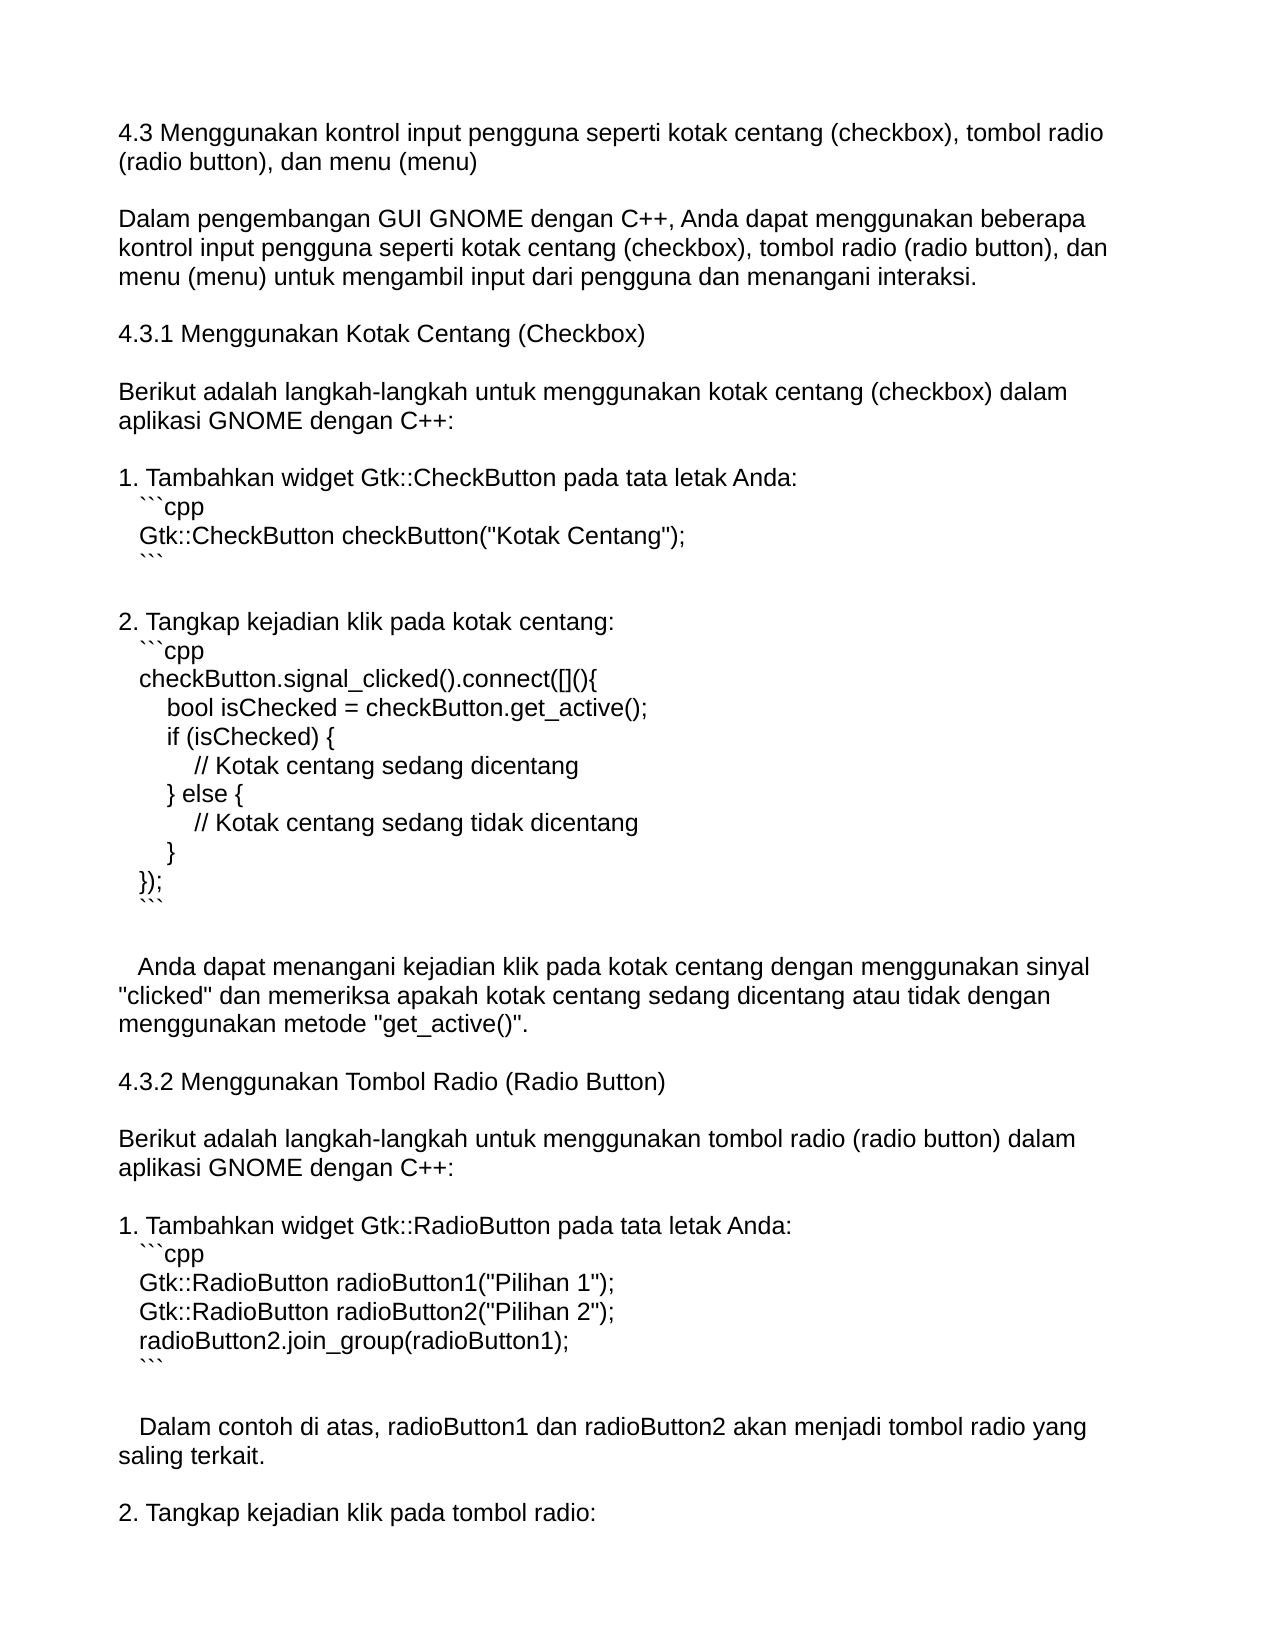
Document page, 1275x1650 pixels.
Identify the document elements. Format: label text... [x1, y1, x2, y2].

text 1. Tambahkan widget Gtk::RadioButton pada tata letak Anda: [118, 1211, 1157, 1239]
text } [118, 837, 1157, 866]
text ```cpp [118, 1239, 1157, 1268]
text if (isChecked) { [118, 722, 1157, 751]
text Berikut adalah langkah-langkah untuk menggunakan tombol radio (radio button) dalam aplikasi GNOME dengan C++: [118, 1124, 1157, 1182]
text Dalam contoh di atas, radioButton1 dan radioButton2 akan menjadi tombol radio yang saling terkait. [118, 1412, 1157, 1469]
text ``` [118, 894, 1157, 923]
text // Kotak centang sedang dicentang [118, 751, 1157, 779]
text radioButton2.join_group(radioButton1); [118, 1326, 1157, 1354]
text checkButton.signal_clicked().connect([](){ [118, 664, 1157, 693]
text Anda dapat menangani kejadian klik pada kotak centang dengan menggunakan sinyal "clicked" dan memeriksa apakah kotak centang sedang dicentang atau tidak dengan menggunakan metode "get_active()". [118, 952, 1157, 1038]
text }); [118, 866, 1157, 894]
text ``` [118, 1354, 1157, 1383]
text ``` [118, 549, 1157, 578]
text ```cpp [118, 636, 1157, 664]
text } else { [118, 779, 1157, 808]
text ```cpp [118, 492, 1157, 521]
text 2. Tangkap kejadian klik pada tombol radio: [118, 1498, 1157, 1527]
text 4.3.2 Menggunakan Tombol Radio (Radio Button) [118, 1067, 1157, 1096]
text 4.3 Menggunakan kontrol input pengguna seperti kotak centang (checkbox), tombol radio (radio button), dan menu (menu) [118, 118, 1157, 176]
text 4.3.1 Menggunakan Kotak Centang (Checkbox) [118, 319, 1157, 348]
text Gtk::CheckButton checkButton("Kotak Centang"); [118, 521, 1157, 549]
text 1. Tambahkan widget Gtk::CheckButton pada tata letak Anda: [118, 463, 1157, 492]
text Berikut adalah langkah-langkah untuk menggunakan kotak centang (checkbox) dalam aplikasi GNOME dengan C++: [118, 377, 1157, 434]
text 2. Tangkap kejadian klik pada kotak centang: [118, 607, 1157, 636]
text Dalam pengembangan GUI GNOME dengan C++, Anda dapat menggunakan beberapa kontrol input pengguna seperti kotak centang (checkbox), tombol radio (radio button), dan menu (menu) untuk mengambil input dari pengguna dan menangani interaksi. [118, 204, 1157, 291]
text // Kotak centang sedang tidak dicentang [118, 808, 1157, 837]
text bool isChecked = checkButton.get_active(); [118, 693, 1157, 722]
text Gtk::RadioButton radioButton2("Pilihan 2"); [118, 1297, 1157, 1326]
text Gtk::RadioButton radioButton1("Pilihan 1"); [118, 1268, 1157, 1297]
